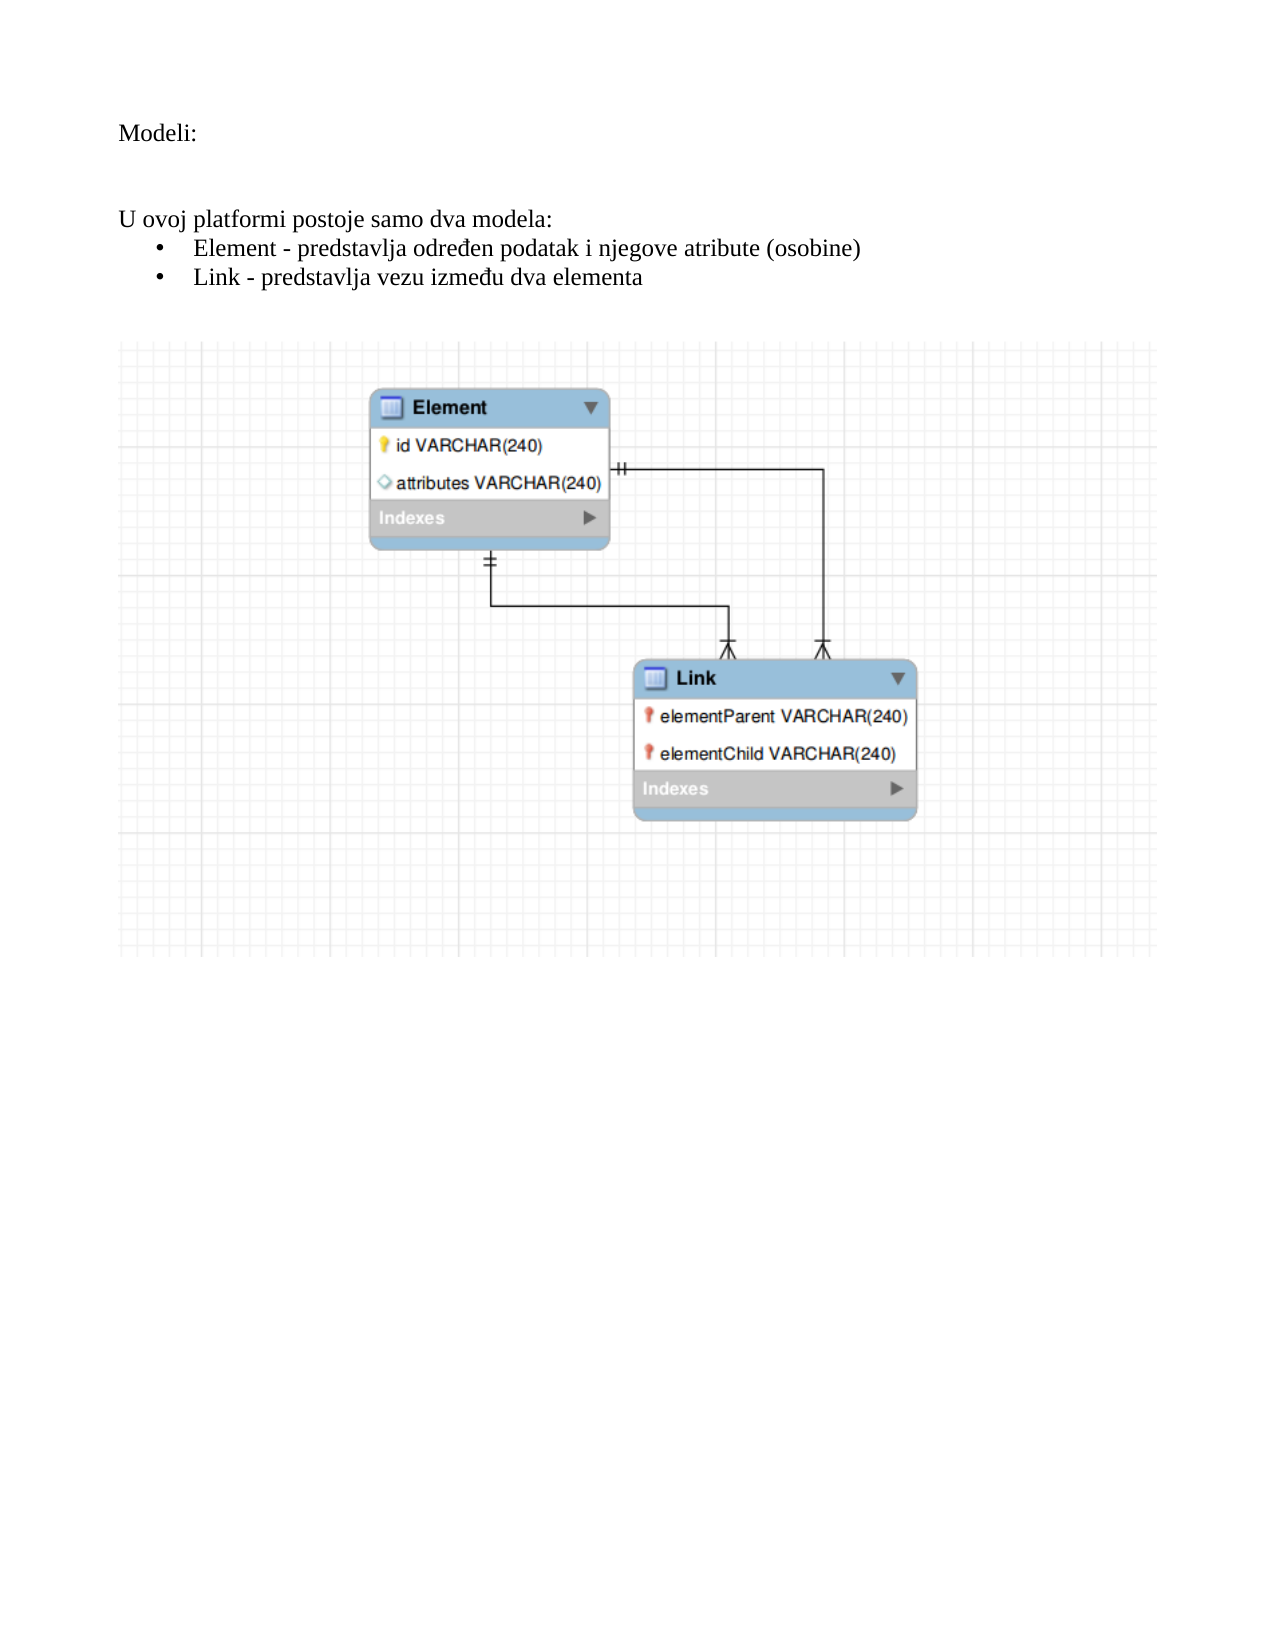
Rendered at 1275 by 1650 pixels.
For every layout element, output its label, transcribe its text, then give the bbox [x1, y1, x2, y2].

text U ovoj platformi postoje samo dva modela: [118, 204, 1157, 233]
text Modeli: [118, 118, 1157, 147]
list Element - predstavlja određen podatak i njegove atribute (osobine) [156, 233, 1157, 262]
list Link - predstavlja vezu između dva elementa [156, 262, 1157, 291]
picture [118, 319, 1157, 957]
